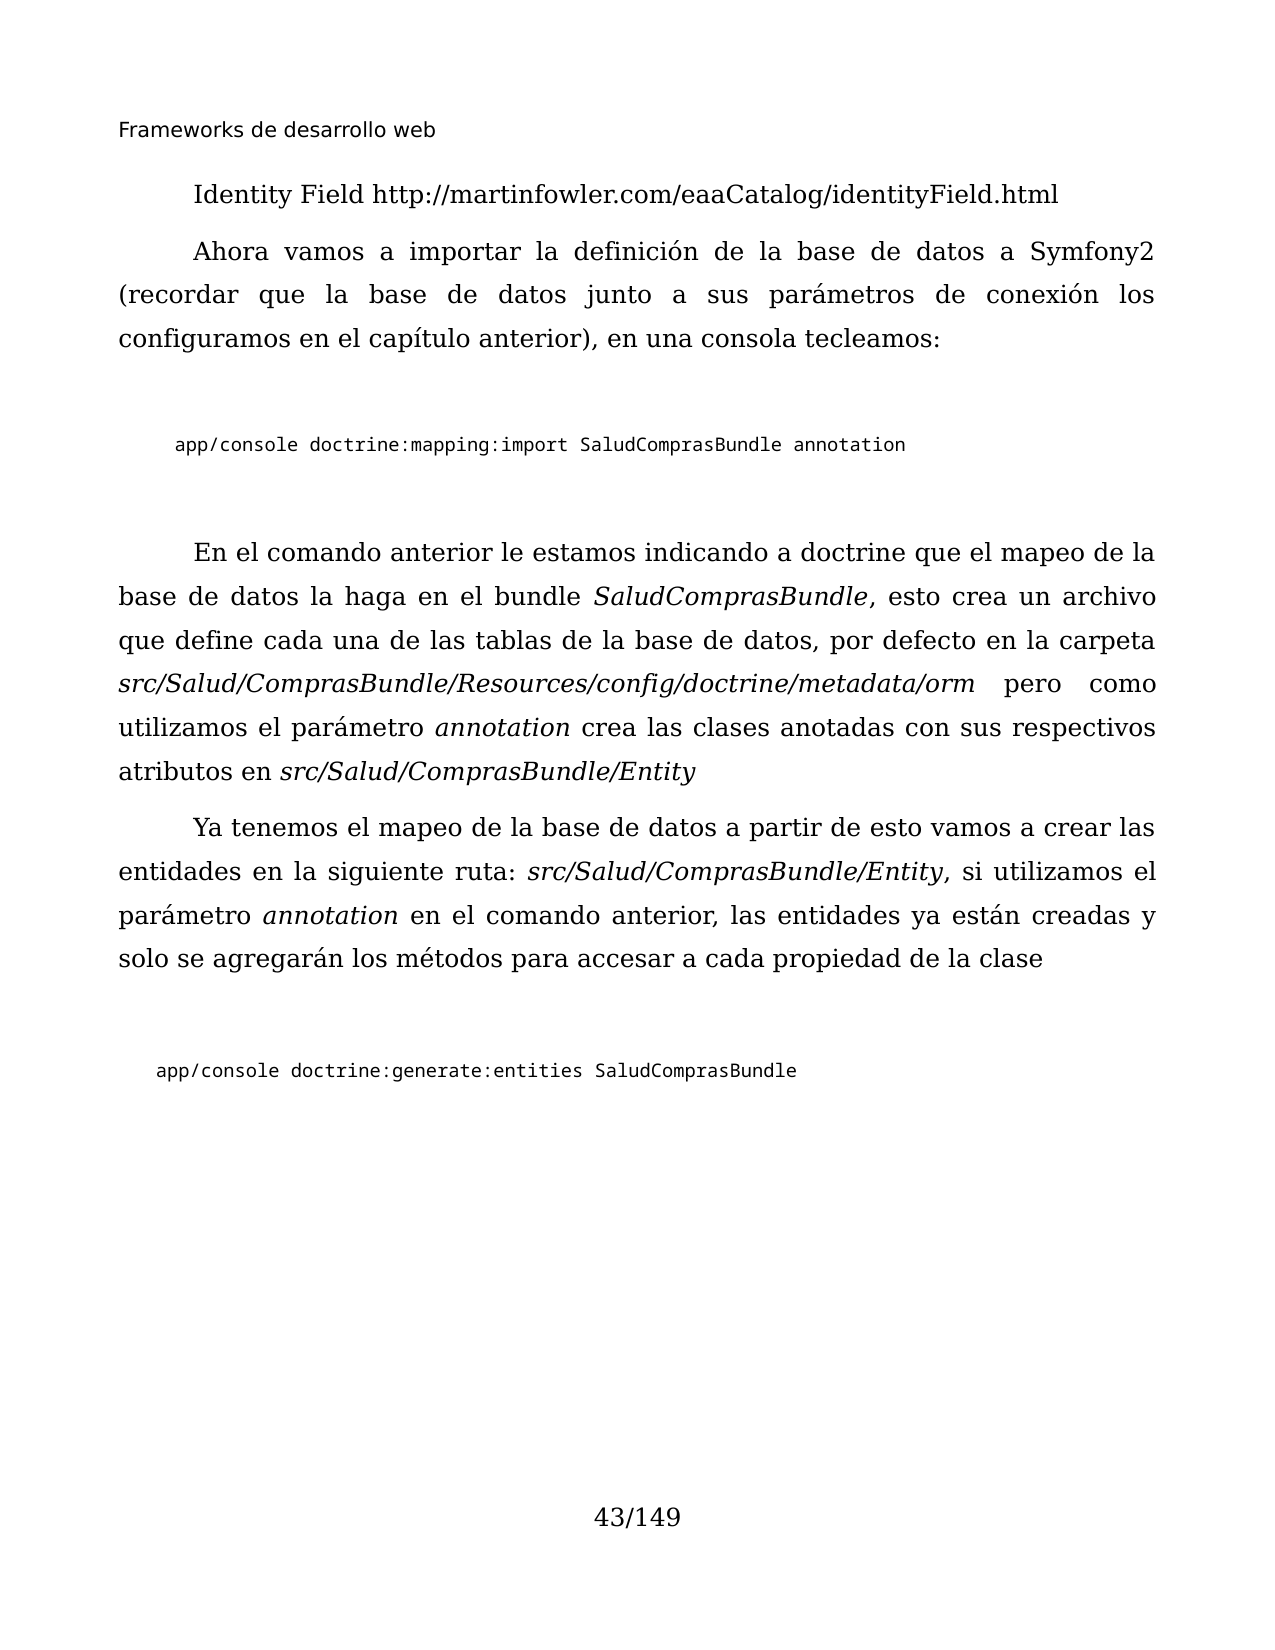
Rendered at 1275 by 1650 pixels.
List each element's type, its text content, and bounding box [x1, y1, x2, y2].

text Ahora vamos a importar la definición de la base de datos a Symfony2 (recordar que la base de datos junto a sus parámetros de conexión los configuramos en el capítulo anterior), en una consola tecleamos: [118, 237, 1157, 354]
text Ya tenemos el mapeo de la base de datos a partir de esto vamos a crear las entidades en la siguiente ruta: src/Salud/ComprasBundle/Entity, si utilizamos el parámetro annotation en el comando anterior, las entidades ya están creadas y solo se agregarán los métodos para accesar a cada propiedad de la clase [118, 813, 1157, 974]
text app/console doctrine:generate:entities SaludComprasBundle [118, 1057, 1157, 1083]
text app/console doctrine:mapping:import SaludComprasBundle annotation [118, 431, 1157, 457]
list Identity Field http://martinfowler.com/eaaCatalog/identityField.html [156, 181, 1157, 210]
text En el comando anterior le estamos indicando a doctrine que el mapeo de la base de datos la haga en el bundle SaludComprasBundle, esto crea un archivo que define cada una de las tablas de la base de datos, por defecto en la carpeta src/Salud/ComprasBundle/Resources/config/doctrine/metadata/orm pero como utilizamos el parámetro annotation crea las clases anotadas con sus respectivos atributos en src/Salud/ComprasBundle/Entity [118, 538, 1157, 786]
